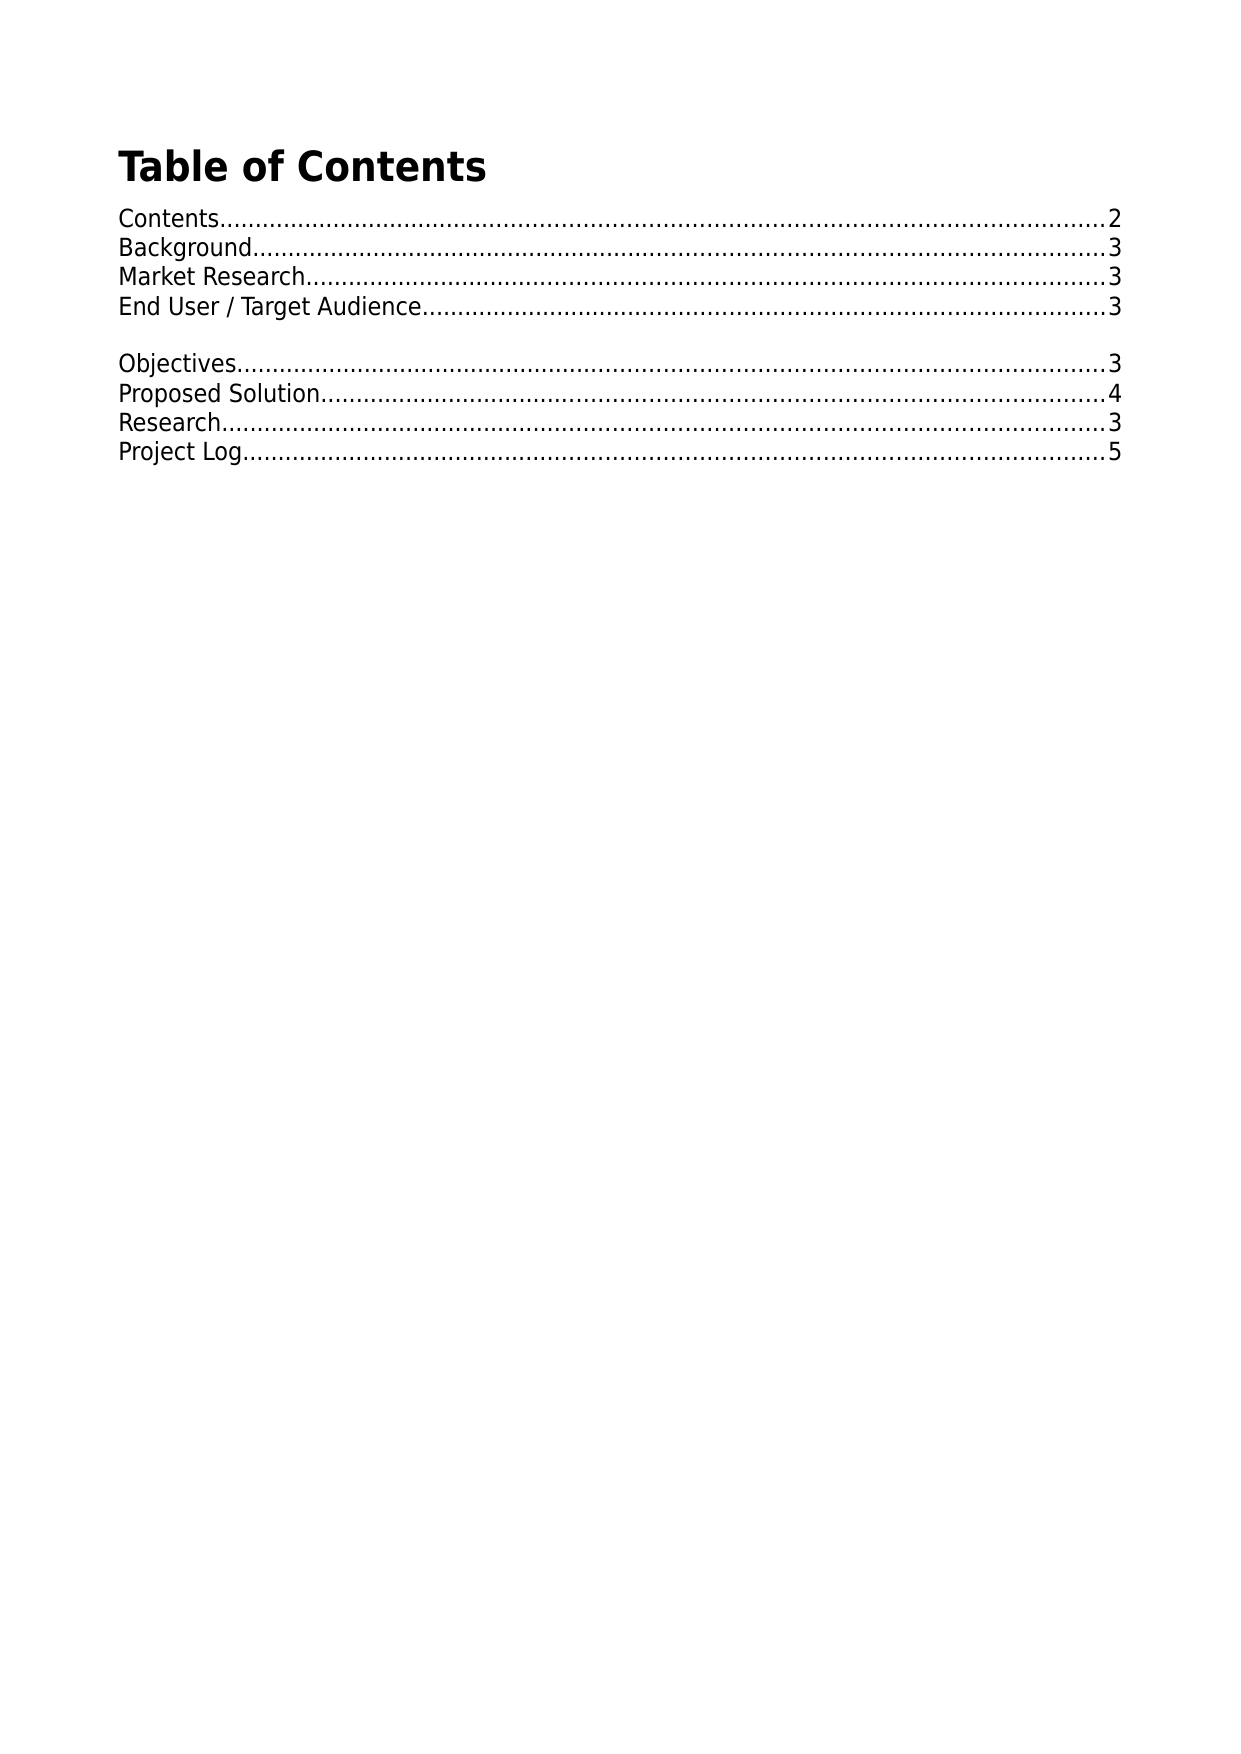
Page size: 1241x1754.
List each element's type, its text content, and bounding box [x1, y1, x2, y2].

text Project Log 5 [118, 437, 1122, 466]
subtitle Table of Contents [118, 143, 1122, 192]
text Background 3 [118, 233, 1122, 262]
text Objectives 3 [118, 349, 1122, 379]
text Proposed Solution 4 [118, 379, 1122, 408]
text Research 3 [118, 408, 1122, 437]
text End User / Target Audience 3 [118, 292, 1122, 321]
text Market Research 3 [118, 262, 1122, 292]
text Contents 2 [118, 204, 1122, 233]
